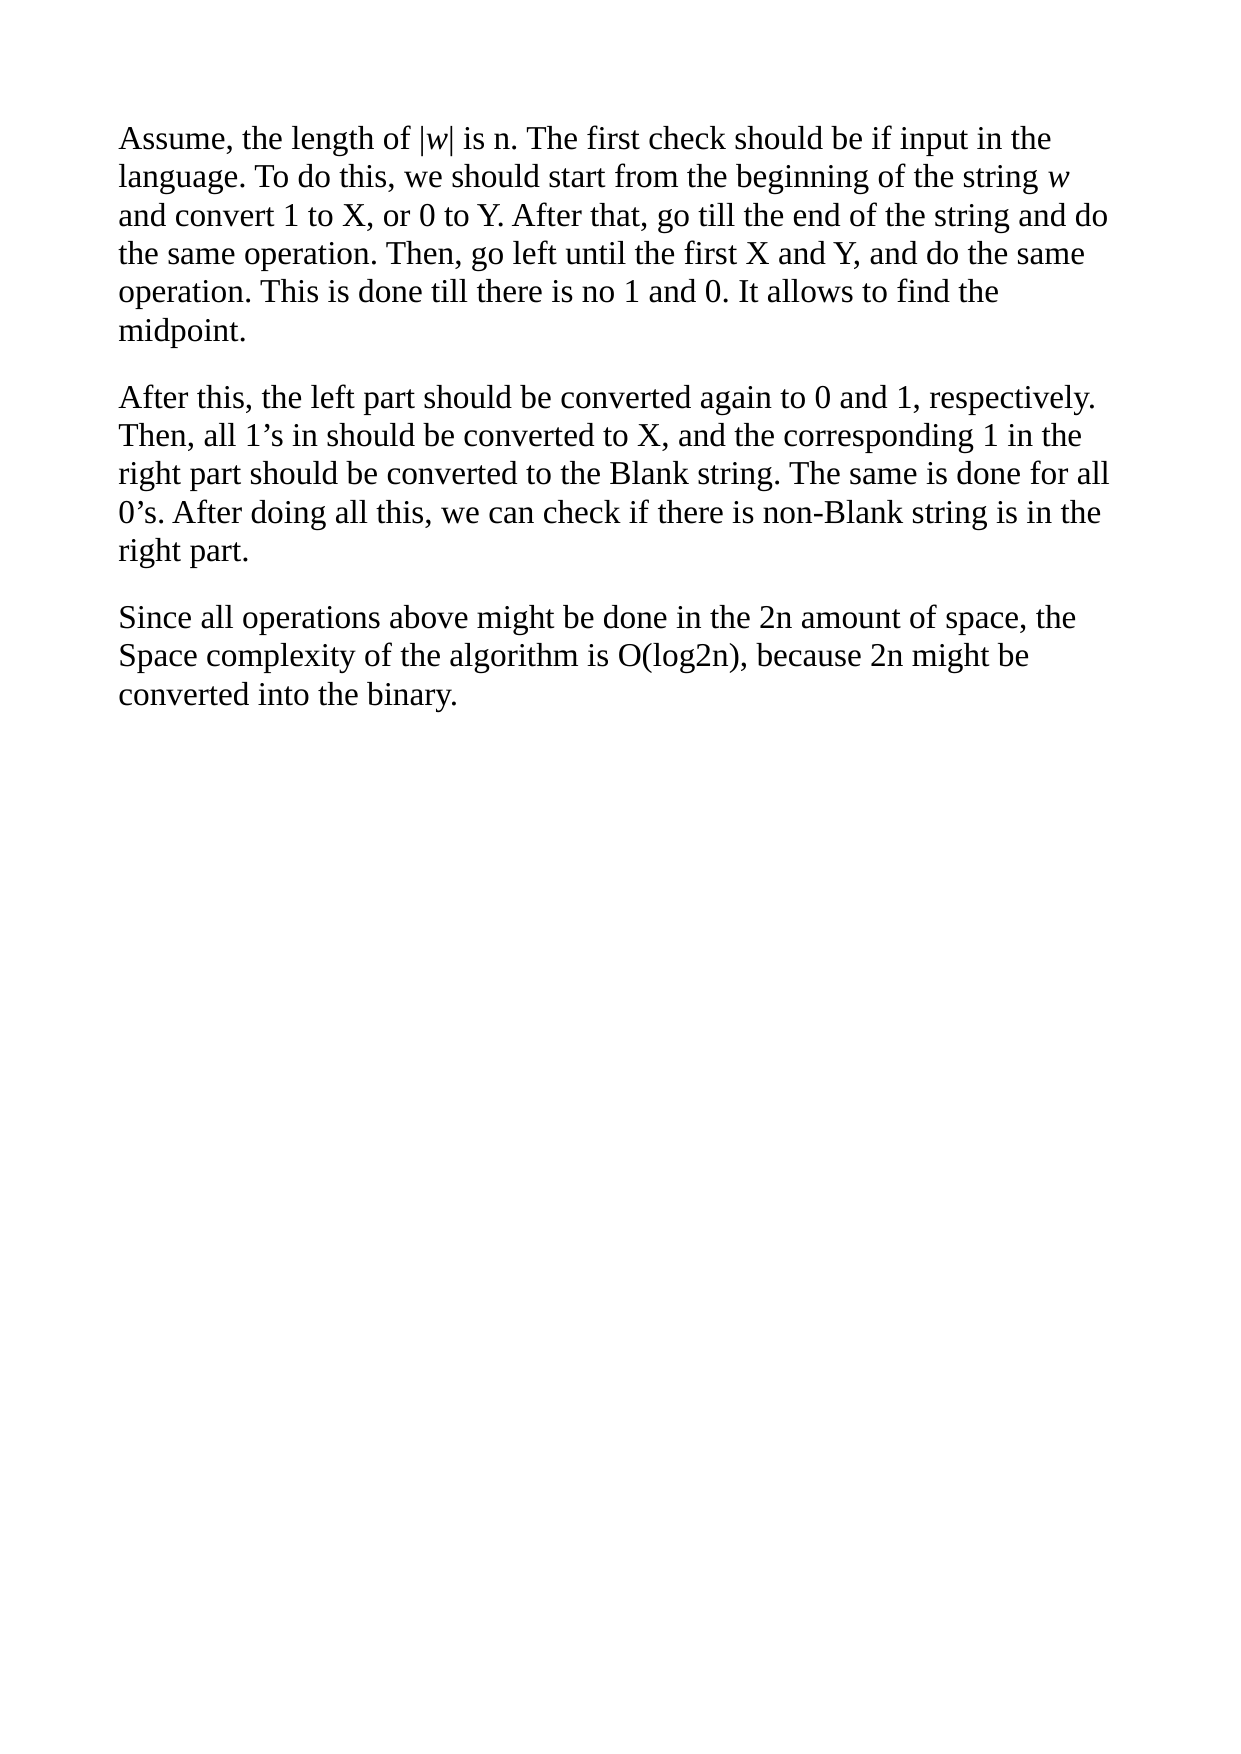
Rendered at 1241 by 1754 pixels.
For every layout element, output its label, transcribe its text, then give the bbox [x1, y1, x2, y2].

text After this, the left part should be converted again to 0 and 1, respectively. Then, all 1’s in should be converted to X, and the corresponding 1 in the right part should be converted to the Blank string. The same is done for all 0’s. After doing all this, we can check if there is non-Blank string is in the right part. [118, 377, 1122, 568]
text Assume, the length of |w| is n. The first check should be if input in the language. To do this, we should start from the beginning of the string w and convert 1 to X, or 0 to Y. After that, go till the end of the string and do the same operation. Then, go left until the first X and Y, and do the same operation. This is done till there is no 1 and 0. It allows to find the midpoint. [118, 118, 1122, 348]
text Since all operations above might be done in the 2n amount of space, the Space complexity of the algorithm is O(log2n), because 2n might be converted into the binary. [118, 597, 1122, 712]
